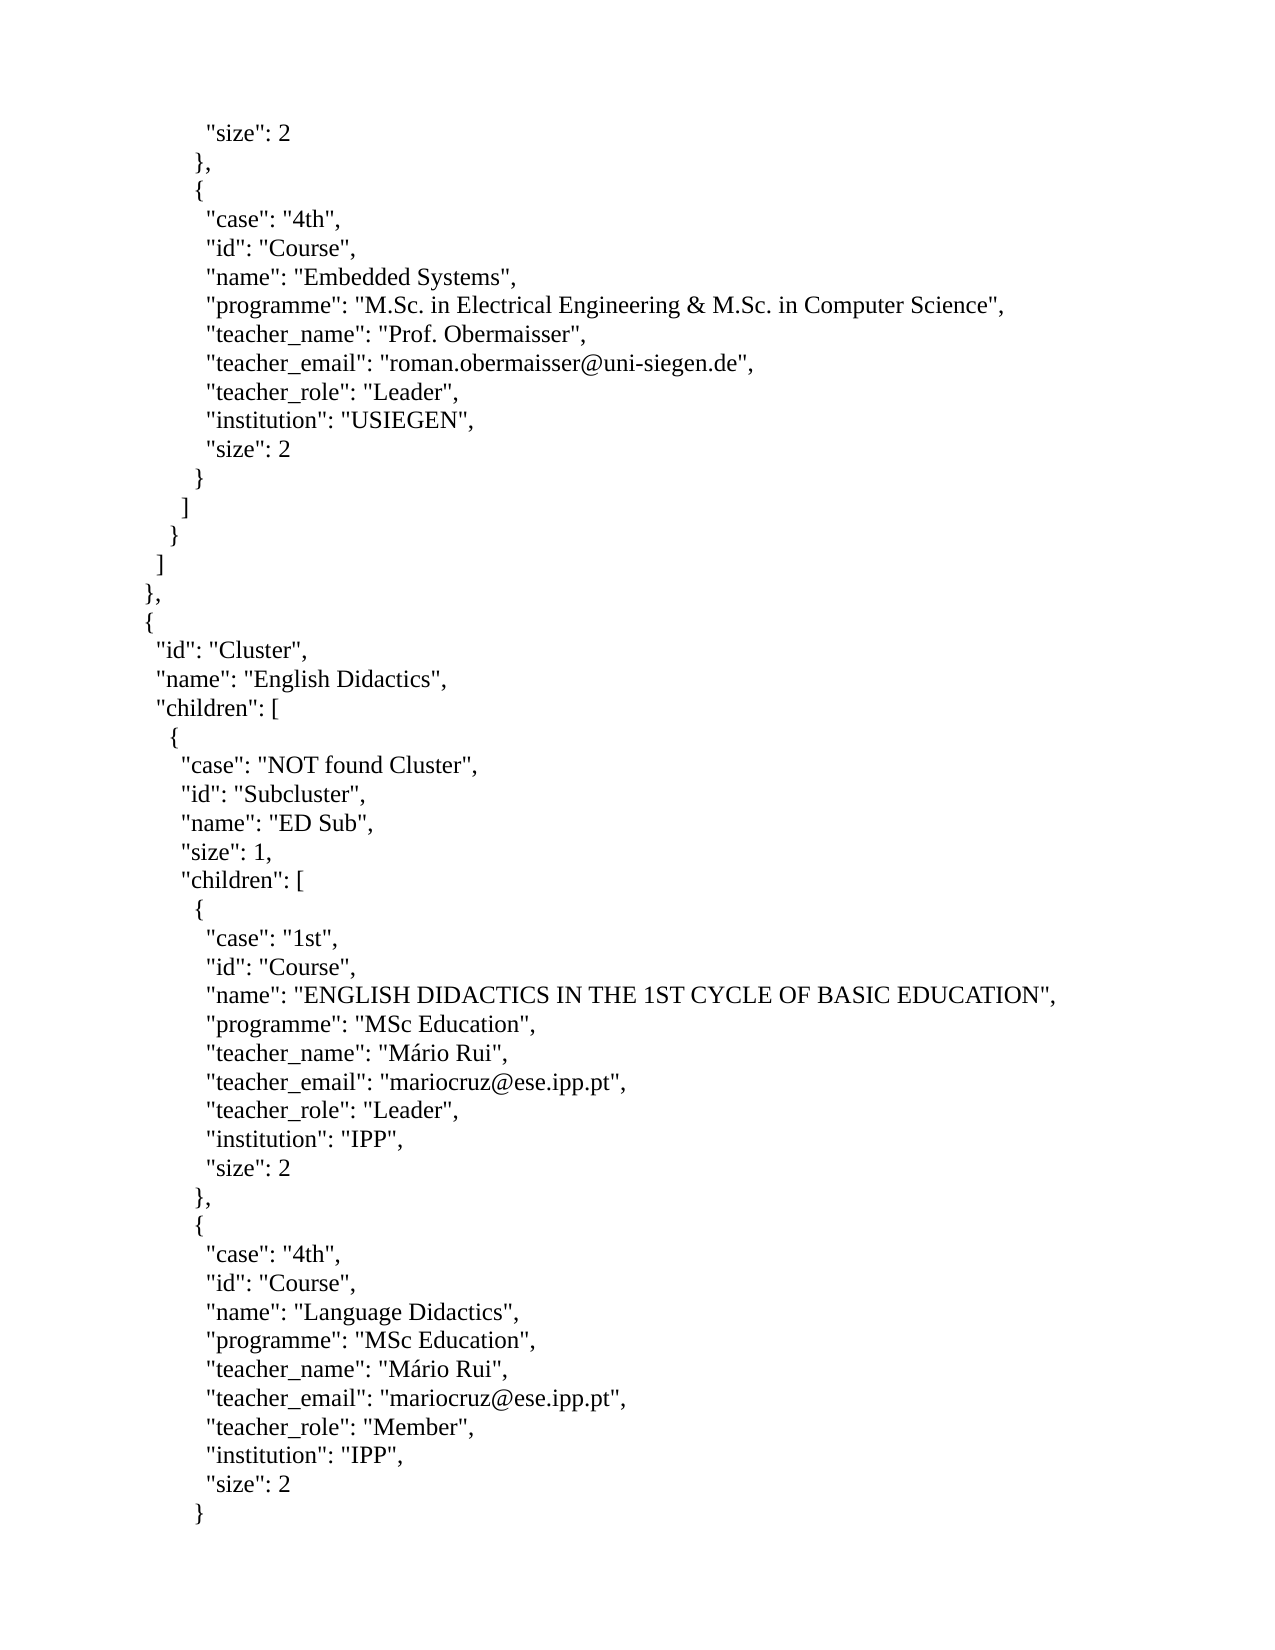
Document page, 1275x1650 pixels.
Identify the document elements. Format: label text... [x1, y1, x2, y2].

text "id": "Course", [118, 1268, 1157, 1297]
text "name": "Embedded Systems", [118, 262, 1157, 291]
text "id": "Subcluster", [118, 779, 1157, 808]
text }, [118, 578, 1157, 607]
text "size": 1, [118, 837, 1157, 866]
text { [118, 607, 1157, 636]
text { [118, 176, 1157, 204]
text "name": "English Didactics", [118, 664, 1157, 693]
text "children": [ [118, 693, 1157, 722]
text "name": "ED Sub", [118, 808, 1157, 837]
text "teacher_name": "Mário Rui", [118, 1354, 1157, 1383]
text ] [118, 549, 1157, 578]
text ] [118, 492, 1157, 521]
text "institution": "USIEGEN", [118, 406, 1157, 434]
text "id": "Cluster", [118, 636, 1157, 664]
text "programme": "MSc Education", [118, 1009, 1157, 1038]
text "teacher_name": "Prof. Obermaisser", [118, 319, 1157, 348]
text } [118, 521, 1157, 549]
text "institution": "IPP", [118, 1124, 1157, 1153]
text "name": "ENGLISH DIDACTICS IN THE 1ST CYCLE OF BASIC EDUCATION", [118, 981, 1157, 1009]
text "case": "4th", [118, 1239, 1157, 1268]
text "teacher_email": "mariocruz@ese.ipp.pt", [118, 1067, 1157, 1096]
text "name": "Language Didactics", [118, 1297, 1157, 1326]
text "teacher_role": "Leader", [118, 377, 1157, 406]
text { [118, 894, 1157, 923]
text }, [118, 147, 1157, 176]
text "case": "4th", [118, 204, 1157, 233]
text } [118, 463, 1157, 492]
text "institution": "IPP", [118, 1441, 1157, 1469]
text "teacher_role": "Member", [118, 1412, 1157, 1441]
text { [118, 722, 1157, 751]
text "size": 2 [118, 118, 1157, 147]
text "id": "Course", [118, 952, 1157, 981]
text "teacher_email": "mariocruz@ese.ipp.pt", [118, 1383, 1157, 1412]
text "size": 2 [118, 434, 1157, 463]
text }, [118, 1182, 1157, 1211]
text "case": "NOT found Cluster", [118, 751, 1157, 779]
text "programme": "M.Sc. in Electrical Engineering & M.Sc. in Computer Science", [118, 291, 1157, 319]
text "size": 2 [118, 1153, 1157, 1182]
text } [118, 1498, 1157, 1527]
text "id": "Course", [118, 233, 1157, 262]
text "size": 2 [118, 1469, 1157, 1498]
text "teacher_role": "Leader", [118, 1096, 1157, 1124]
text "children": [ [118, 866, 1157, 894]
text { [118, 1211, 1157, 1239]
text "programme": "MSc Education", [118, 1326, 1157, 1354]
text "case": "1st", [118, 923, 1157, 952]
text "teacher_email": "roman.obermaisser@uni-siegen.de", [118, 348, 1157, 377]
text "teacher_name": "Mário Rui", [118, 1038, 1157, 1067]
